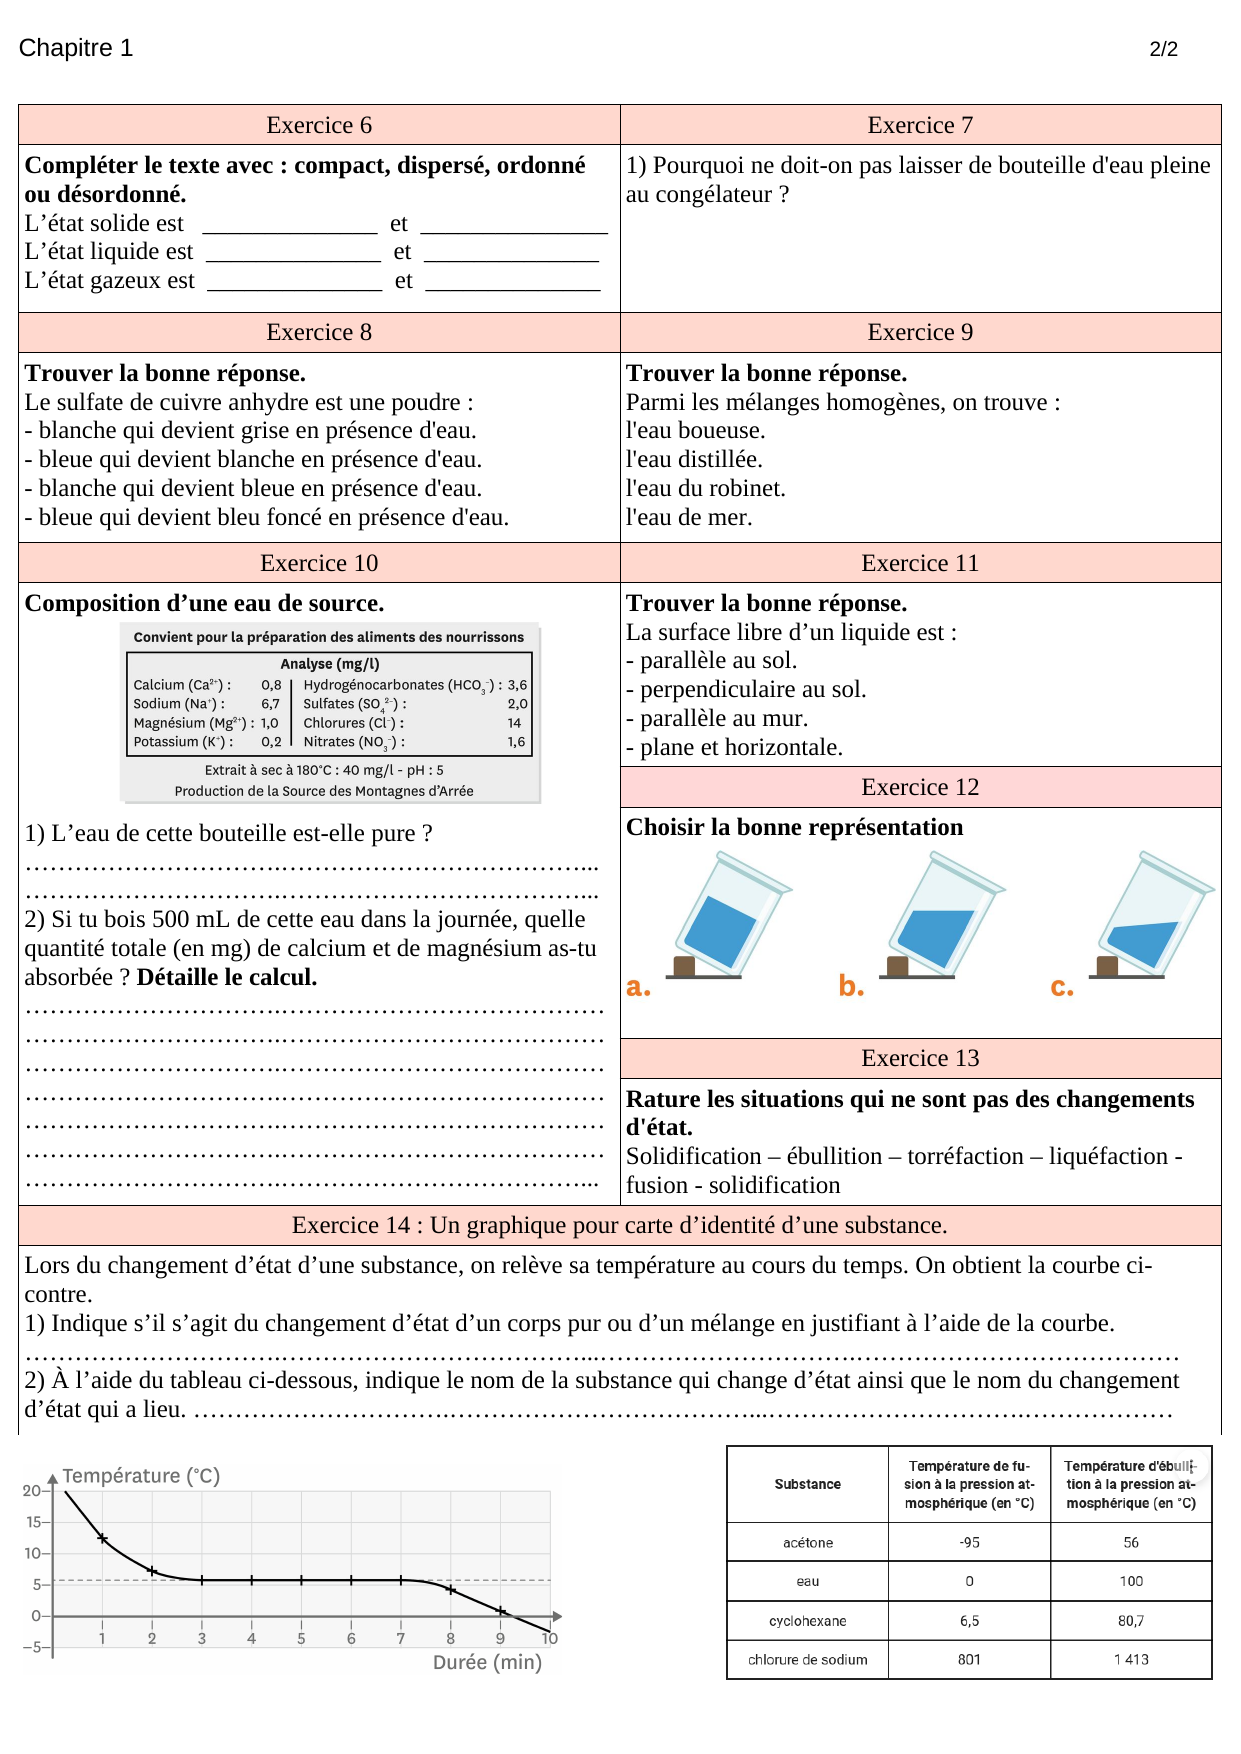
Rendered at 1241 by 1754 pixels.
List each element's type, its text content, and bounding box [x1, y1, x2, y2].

table_cell Rature les situations qui ne sont pas des changements d'état. Solidification – ébullition – torréfaction – liquéfaction -fusion - solidification [621, 1079, 1221, 1204]
table_header Exercice 10 [19, 543, 620, 582]
table_cell Compléter le texte avec : compact, dispersé, ordonné ou désordonné. L’état solide est ______________ et _______________ L’état liquide est ______________ et ______________ L’état gazeux est ______________ et ______________ [19, 145, 620, 312]
table_cell Exercice 12 [621, 767, 1221, 807]
table_cell Trouver la bonne réponse. Le sulfate de cuivre anhydre est une poudre : - blanche qui devient grise en présence d'eau. - bleue qui devient blanche en présence d'eau. - blanche qui devient bleue en présence d'eau. - bleue qui devient bleu foncé en présence d'eau. [19, 353, 620, 542]
table_header Exercice 11 [621, 543, 1221, 582]
table_cell Exercice 14 : Un graphique pour carte d’identité d’une substance. [19, 1206, 1221, 1245]
table_header Exercice 9 [621, 313, 1221, 352]
table_header Exercice 6 [19, 105, 620, 144]
table_cell Exercice 13 [621, 1039, 1221, 1078]
table_cell Lors du changement d’état d’une substance, on relève sa température au cours du temps. On obtient la courbe ci-contre. 1) Indique s’il s’agit du changement d’état d’un corps pur ou d’un mélange en justifiant à l’aide de la courbe. ………………………….………………………………...………………………….………………………………… 2) À l’aide du tableau ci-dessous, indique le nom de la substance qui change d’état ainsi que le nom du changement d’état qui a lieu. ………………………….………………………………...………………………….……………… [19, 1246, 1221, 1435]
table_header Exercice 7 [621, 105, 1221, 144]
picture [725, 1443, 1215, 1683]
table_cell 1) Pourquoi ne doit-on pas laisser de bouteille d'eau pleine au congélateur ? [621, 145, 1221, 312]
table_header Exercice 8 [19, 313, 620, 352]
table_cell Choisir la bonne représentation [621, 808, 1221, 1038]
table_cell Trouver la bonne réponse. Parmi les mélanges homogènes, on trouve : l'eau boueuse. l'eau distillée. l'eau du robinet. l'eau de mer. [621, 353, 1221, 542]
table_cell Trouver la bonne réponse. La surface libre d’un liquide est : - parallèle au sol. - perpendiculaire au sol. - parallèle au mur. - plane et horizontale. [621, 583, 1221, 766]
picture [119, 622, 542, 804]
table_cell Composition d’une eau de source. 1) L’eau de cette bouteille est-elle pure ? ………………………….………………………………... ………………………….………………………………... 2) Si tu bois 500 mL de cette eau dans la journée, quelle quantité totale (en mg) de calcium et de magnésium as-tu absorbée ? Détaille le calcul. ………………………….………………………………… ………………………….………………………………… ………………………….………………………………… ………………………….………………………………… ………………………….………………………………… ………………………….………………………………… ………………………….………………………………... [19, 583, 620, 1204]
picture [22, 1464, 563, 1675]
picture [625, 850, 1216, 1004]
